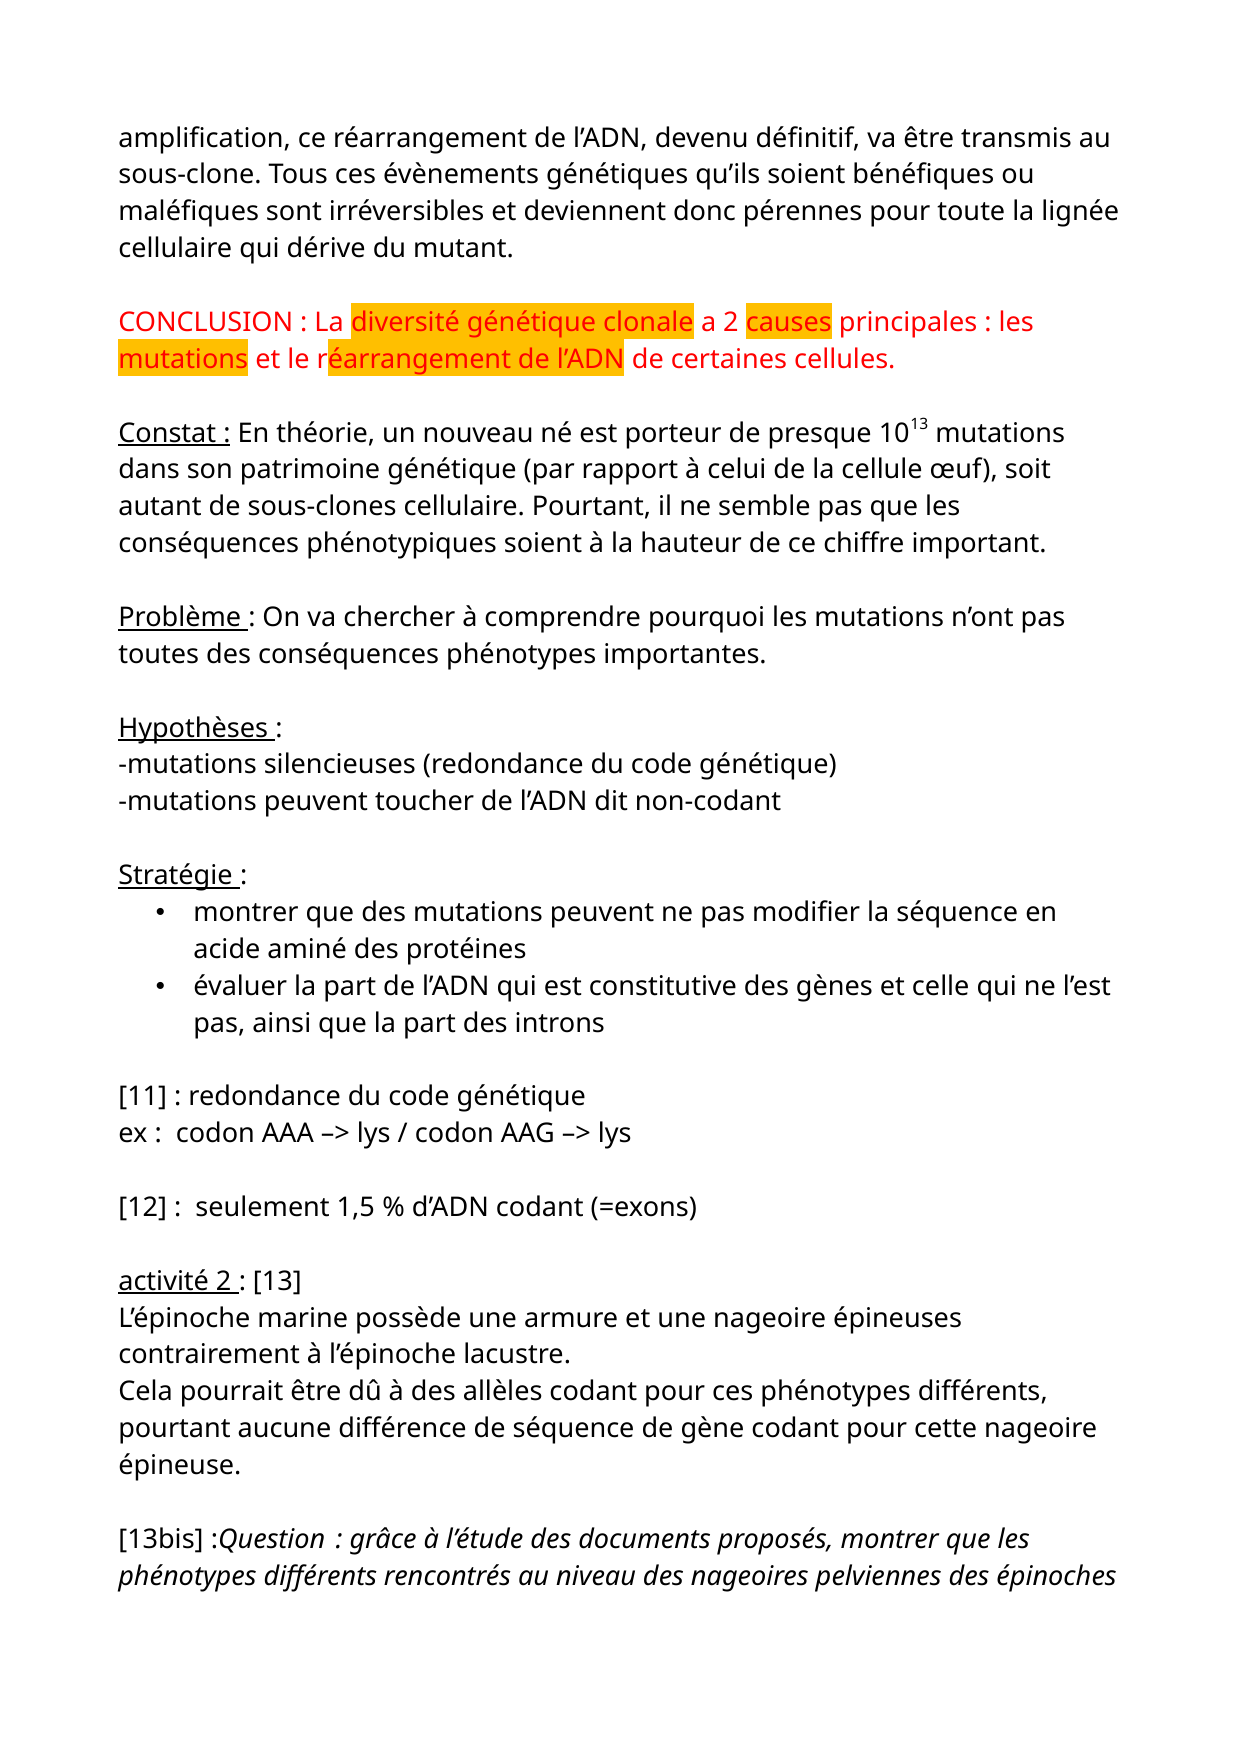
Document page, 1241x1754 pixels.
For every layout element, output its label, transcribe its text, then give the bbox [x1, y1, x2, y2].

text Stratégie : [118, 856, 1122, 892]
text [11] : redondance du code génétique [118, 1077, 1122, 1114]
text Problème : On va chercher à comprendre pourquoi les mutations n’ont pas toutes des conséquences phénotypes importantes. [118, 597, 1122, 671]
text L’épinoche marine possède une armure et une nageoire épineuses contrairement à l’épinoche lacustre. [118, 1298, 1122, 1372]
list évaluer la part de l’ADN qui est constitutive des gènes et celle qui ne l’est pas, ainsi que la part des introns [156, 966, 1122, 1040]
text [13bis] :Question : grâce à l’étude des documents proposés, montrer que les phénotypes différents rencontrés au niveau des nageoires pelviennes des épinoches [118, 1519, 1122, 1593]
text Cela pourrait être dû à des allèles codant pour ces phénotypes différents, pourtant aucune différence de séquence de gène codant pour cette nageoire épineuse. [118, 1372, 1122, 1482]
text ex : codon AAA –> lys / codon AAG –> lys [118, 1114, 1122, 1151]
text activité 2 : [13] [118, 1261, 1122, 1298]
text -mutations silencieuses (redondance du code génétique) [118, 745, 1122, 782]
text Constat : En théorie, un nouveau né est porteur de presque 1013 mutations dans son patrimoine génétique (par rapport à celui de la cellule œuf), soit autant de sous-clones cellulaire. Pourtant, il ne semble pas que les conséquences phénotypiques soient à la hauteur de ce chiffre important. [118, 413, 1122, 561]
text amplification, ce réarrangement de l’ADN, devenu définitif, va être transmis au sous-clone. Tous ces évènements génétiques qu’ils soient bénéfiques ou maléfiques sont irréversibles et deviennent donc pérennes pour toute la lignée cellulaire qui dérive du mutant. [118, 118, 1122, 266]
text -mutations peuvent toucher de l’ADN dit non-codant [118, 782, 1122, 819]
list montrer que des mutations peuvent ne pas modifier la séquence en acide aminé des protéines [156, 892, 1122, 966]
text CONCLUSION : La diversité génétique clonale a 2 causes principales : les mutations et le réarrangement de l’ADN de certaines cellules. [118, 302, 1122, 376]
text Hypothèses : [118, 708, 1122, 745]
text [12] : seulement 1,5 % d’ADN codant (=exons) [118, 1187, 1122, 1224]
